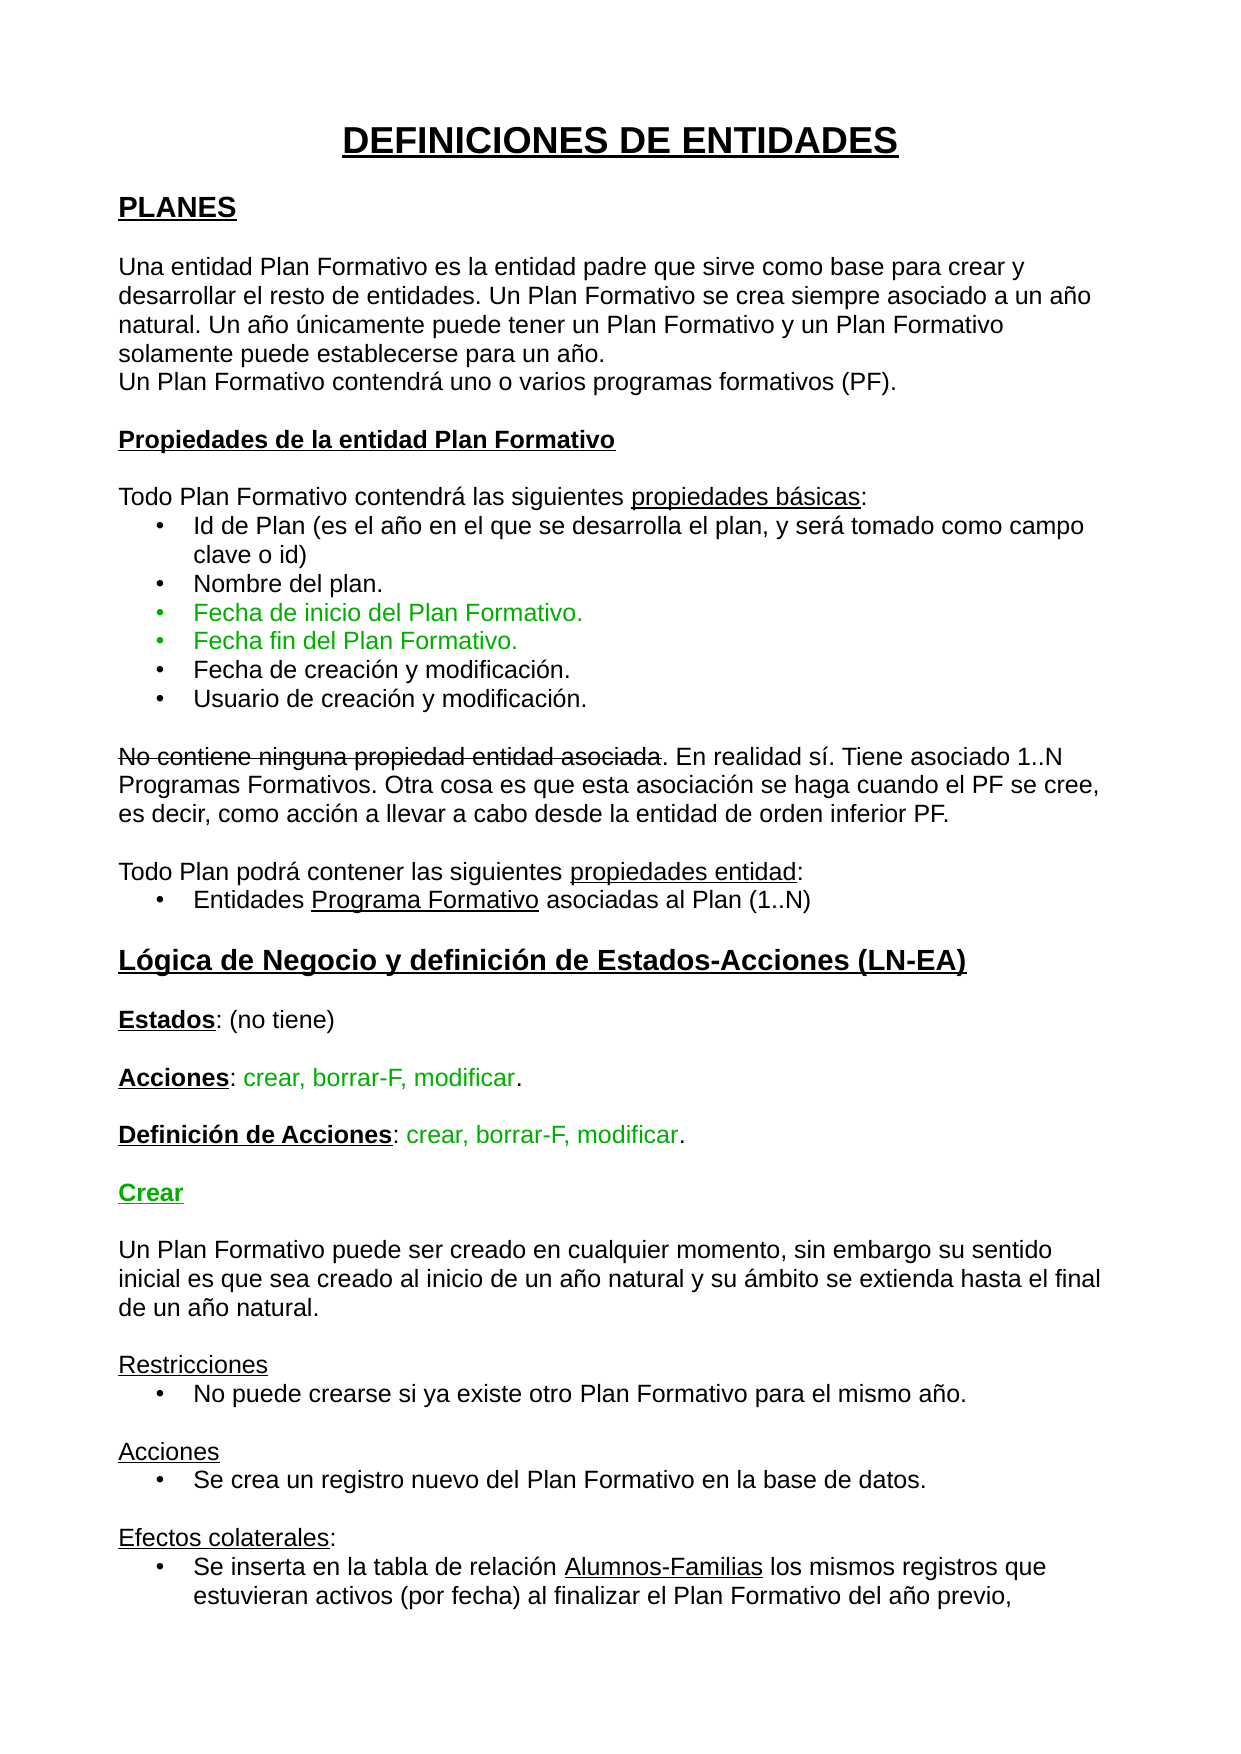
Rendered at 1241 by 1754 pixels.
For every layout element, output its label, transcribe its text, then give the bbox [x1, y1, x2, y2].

list Se inserta en la tabla de relación Alumnos-Familias los mismos registros que estuvieran activos (por fecha) al finalizar el Plan Formativo del año previo, [156, 1552, 1122, 1609]
text Un Plan Formativo contendrá uno o varios programas formativos (PF). [118, 367, 1122, 396]
text Estados: (no tiene) [118, 1005, 1122, 1034]
list Fecha de creación y modificación. [156, 655, 1122, 684]
text Crear [118, 1178, 1122, 1207]
text Efectos colaterales: [118, 1523, 1122, 1552]
list Fecha fin del Plan Formativo. [156, 626, 1122, 655]
text DEFINICIONES DE ENTIDADES [118, 118, 1122, 161]
text Propiedades de la entidad Plan Formativo [118, 425, 1122, 453]
text Un Plan Formativo puede ser creado en cualquier momento, sin embargo su sentido inicial es que sea creado al inicio de un año natural y su ámbito se extienda hasta el final de un año natural. [118, 1235, 1122, 1322]
list Fecha de inicio del Plan Formativo. [156, 597, 1122, 626]
text Todo Plan Formativo contendrá las siguientes propiedades básicas: [118, 482, 1122, 511]
text Restricciones [118, 1350, 1122, 1379]
text Todo Plan podrá contener las siguientes propiedades entidad: [118, 857, 1122, 885]
text Acciones [118, 1437, 1122, 1465]
list Nombre del plan. [156, 569, 1122, 597]
list No puede crearse si ya existe otro Plan Formativo para el mismo año. [156, 1379, 1122, 1408]
list Entidades Programa Formativo asociadas al Plan (1..N) [156, 885, 1122, 914]
list Usuario de creación y modificación. [156, 684, 1122, 713]
text No contiene ninguna propiedad entidad asociada. En realidad sí. Tiene asociado 1..N Programas Formativos. Otra cosa es que esta asociación se haga cuando el PF se cree, es decir, como acción a llevar a cabo desde la entidad de orden inferior PF. [118, 742, 1122, 828]
list Id de Plan (es el año en el que se desarrolla el plan, y será tomado como campo clave o id) [156, 511, 1122, 569]
list Se crea un registro nuevo del Plan Formativo en la base de datos. [156, 1465, 1122, 1494]
text Acciones: crear, borrar-F, modificar. [118, 1063, 1122, 1092]
text Lógica de Negocio y definición de Estados-Acciones (LN-EA) [118, 943, 1122, 977]
text Definición de Acciones: crear, borrar-F, modificar. [118, 1120, 1122, 1149]
text Una entidad Plan Formativo es la entidad padre que sirve como base para crear y desarrollar el resto de entidades. Un Plan Formativo se crea siempre asociado a un año natural. Un año únicamente puede tener un Plan Formativo y un Plan Formativo solamente puede establecerse para un año. [118, 252, 1122, 367]
text PLANES [118, 190, 1122, 223]
